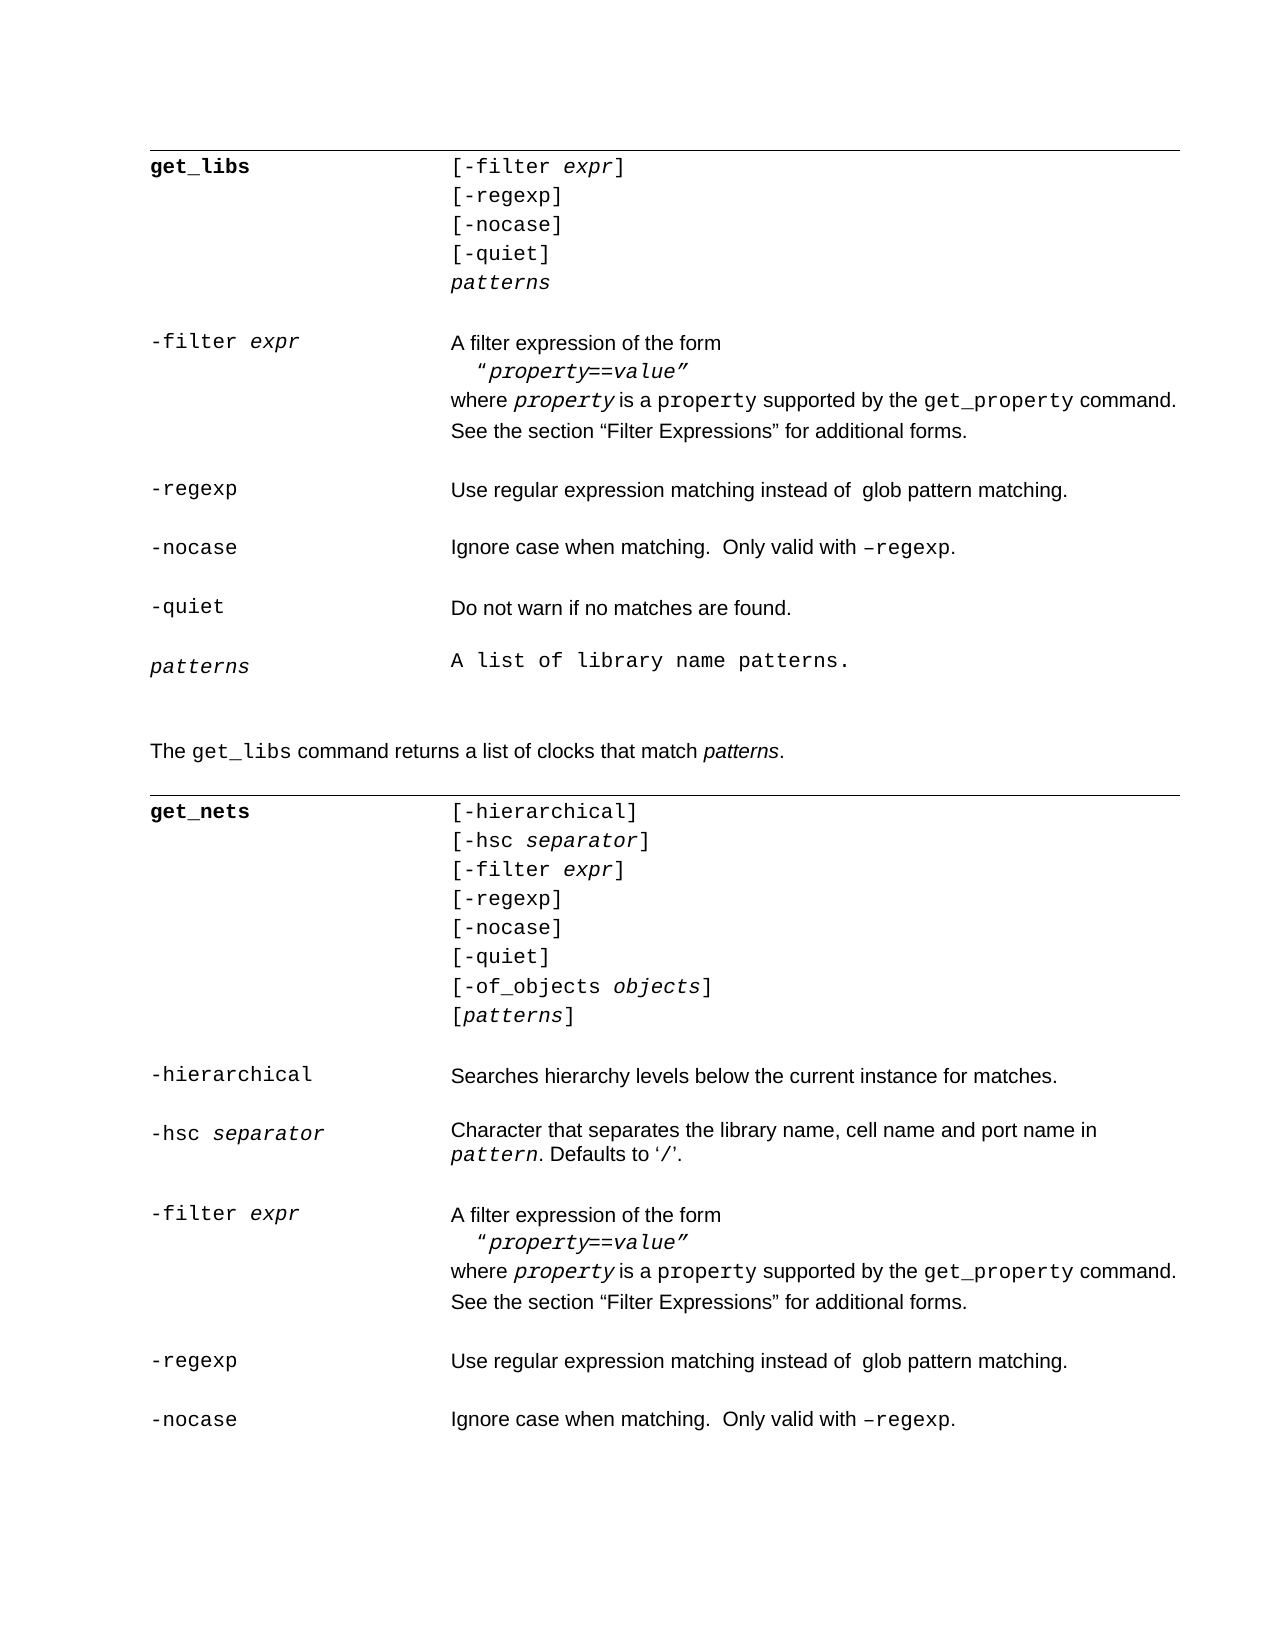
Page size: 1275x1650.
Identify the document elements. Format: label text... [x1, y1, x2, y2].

table_header [-hierarchical] [-hsc separator] [-filter expr] [-regexp] [-nocase] [-quiet] [-of_objects objects] [patterns] [451, 796, 1180, 1058]
table_cell Use regular expression matching instead of glob pattern matching. [451, 1344, 1180, 1403]
table_cell A filter expression of the form “property==value” where property is a property supported by the get_property command. See the section “Filter Expressions” for additional forms. [451, 326, 1180, 473]
table_cell -hsc separator [150, 1118, 451, 1197]
table_cell Ignore case when matching. Only valid with –regexp. [451, 532, 1180, 591]
table_cell -filter expr [150, 326, 451, 473]
table_cell -regexp [150, 473, 451, 532]
table_cell -nocase [150, 532, 451, 591]
table_cell -hierarchical [150, 1059, 451, 1118]
table_cell -nocase [150, 1403, 451, 1462]
text The get_libs command returns a list of clocks that match patterns. [150, 739, 1180, 765]
table_cell -regexp [150, 1344, 451, 1403]
table_cell patterns [150, 650, 451, 709]
table_cell A filter expression of the form “property==value” where property is a property supported by the get_property command. See the section “Filter Expressions” for additional forms. [451, 1198, 1180, 1344]
table_cell -quiet [150, 591, 451, 650]
table_header get_nets [150, 796, 451, 1058]
table_header get_libs [150, 151, 451, 326]
table_cell Searches hierarchy levels below the current instance for matches. [451, 1059, 1180, 1118]
table_cell -filter expr [150, 1198, 451, 1344]
table_cell Use regular expression matching instead of glob pattern matching. [451, 473, 1180, 532]
table_cell Do not warn if no matches are found. [451, 591, 1180, 650]
table_cell Character that separates the library name, cell name and port name in pattern. Defaults to ‘/’. [451, 1118, 1180, 1197]
table_cell Ignore case when matching. Only valid with –regexp. [451, 1403, 1180, 1462]
table_cell A list of library name patterns. [451, 650, 1180, 709]
table_header [-filter expr] [-regexp] [-nocase] [-quiet] patterns [451, 151, 1180, 326]
